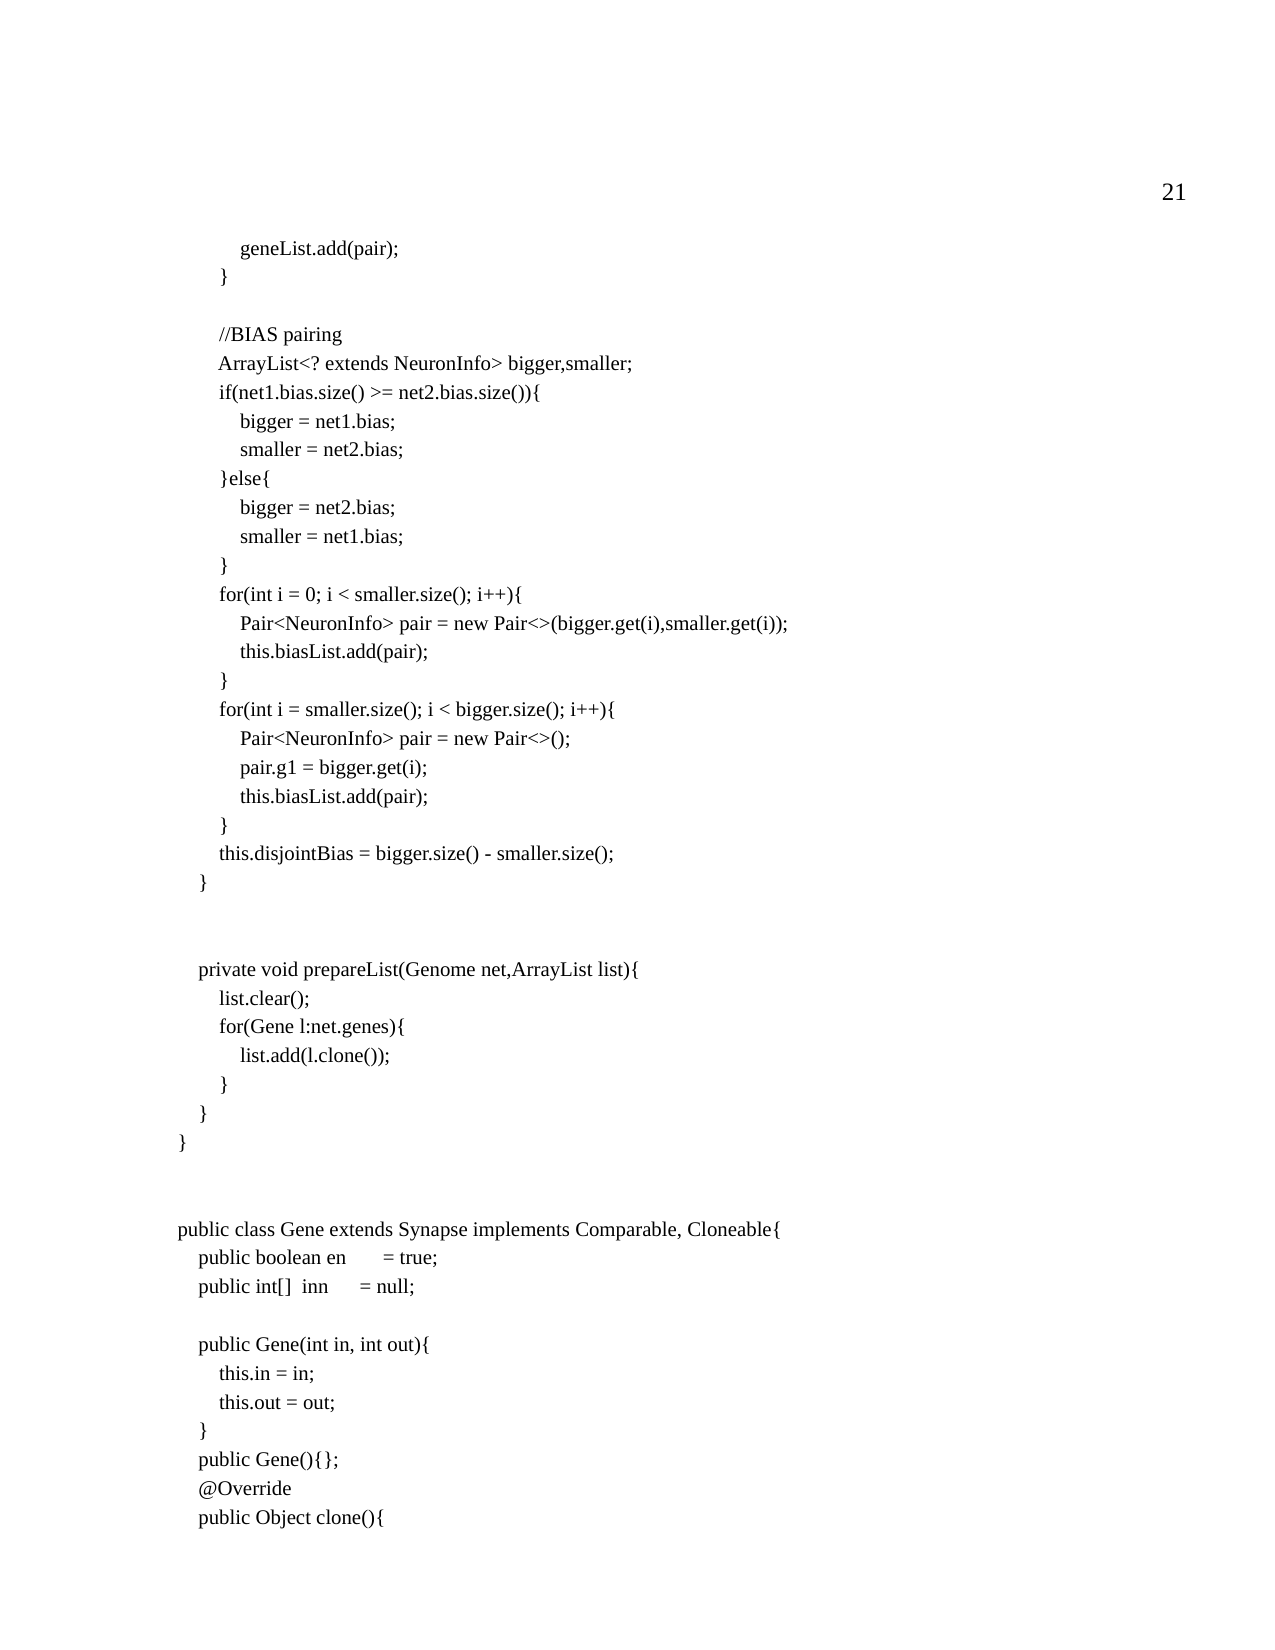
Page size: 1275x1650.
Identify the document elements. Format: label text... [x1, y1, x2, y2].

text this.out = out; [177, 1389, 1186, 1414]
text if(net1.bias.size() >= net2.bias.size()){ [177, 380, 1186, 404]
text public class Gene extends Synapse implements Comparable, Cloneable{ [177, 1216, 1186, 1241]
text bigger = net1.bias; [177, 408, 1186, 433]
text } [177, 668, 1186, 692]
text list.add(l.clone()); [177, 1043, 1186, 1067]
text } [177, 1072, 1186, 1096]
text //BIAS pairing [177, 322, 1186, 346]
text } [177, 1418, 1186, 1442]
text public boolean en = true; [177, 1245, 1186, 1269]
text }else{ [177, 466, 1186, 490]
text } [177, 1101, 1186, 1125]
text for(int i = 0; i < smaller.size(); i++){ [177, 582, 1186, 606]
text list.clear(); [177, 986, 1186, 1010]
text ArrayList<? extends NeuronInfo> bigger,smaller; [177, 351, 1186, 375]
text private void prepareList(Genome net,ArrayList list){ [177, 957, 1186, 981]
text for(int i = smaller.size(); i < bigger.size(); i++){ [177, 697, 1186, 721]
text this.biasList.add(pair); [177, 639, 1186, 663]
text for(Gene l:net.genes){ [177, 1014, 1186, 1038]
text } [177, 812, 1186, 837]
text } [177, 264, 1186, 288]
text this.disjointBias = bigger.size() - smaller.size(); [177, 841, 1186, 865]
text public int[] inn = null; [177, 1274, 1186, 1298]
text smaller = net1.bias; [177, 524, 1186, 548]
text } [177, 870, 1186, 894]
text Pair<NeuronInfo> pair = new Pair<>(bigger.get(i),smaller.get(i)); [177, 611, 1186, 634]
text this.biasList.add(pair); [177, 784, 1186, 808]
text @Override [177, 1476, 1186, 1500]
text geneList.add(pair); [177, 235, 1186, 259]
text public Object clone(){ [177, 1505, 1186, 1529]
text pair.g1 = bigger.get(i); [177, 755, 1186, 779]
text bigger = net2.bias; [177, 495, 1186, 519]
text smaller = net2.bias; [177, 437, 1186, 461]
text this.in = in; [177, 1361, 1186, 1385]
text Pair<NeuronInfo> pair = new Pair<>(); [177, 726, 1186, 750]
text public Gene(){}; [177, 1447, 1186, 1471]
text } [177, 1130, 1186, 1154]
text } [177, 553, 1186, 577]
text public Gene(int in, int out){ [177, 1332, 1186, 1356]
